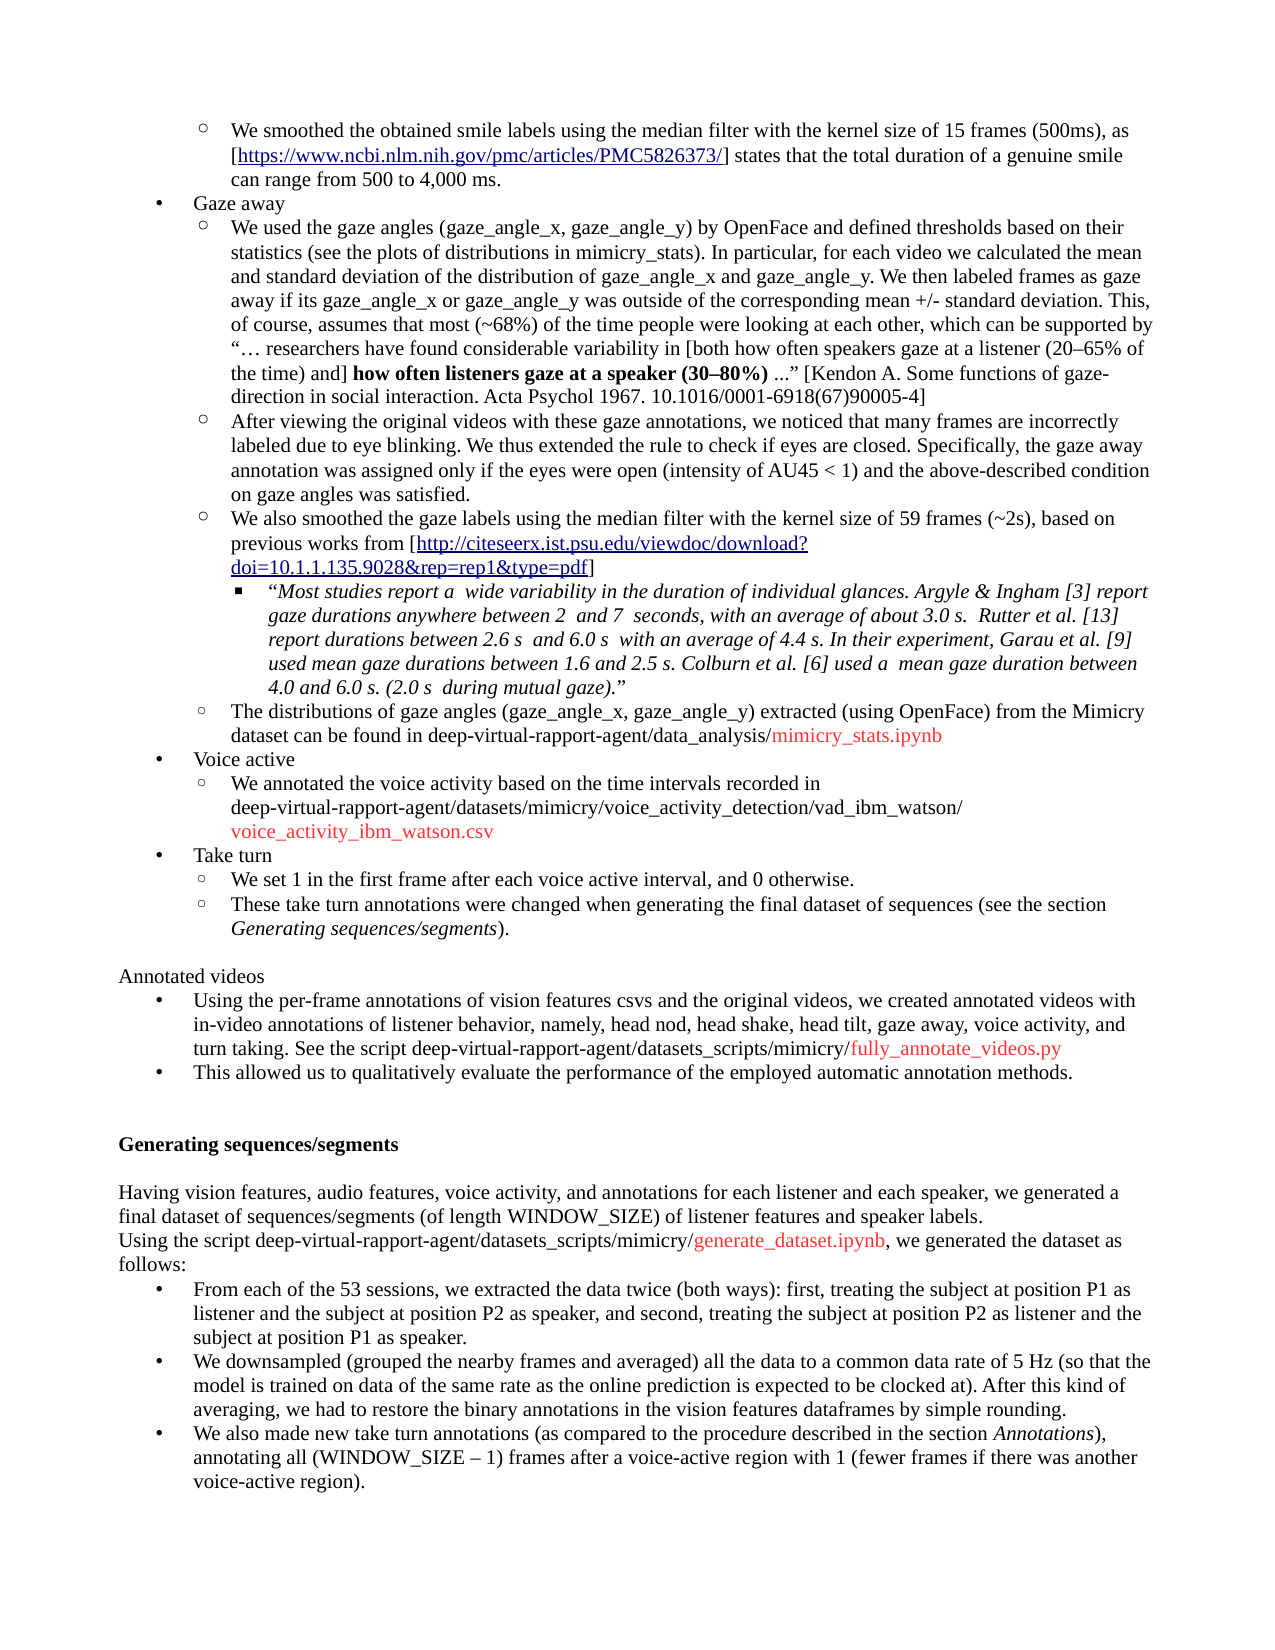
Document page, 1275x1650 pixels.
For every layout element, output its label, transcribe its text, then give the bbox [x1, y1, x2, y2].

list From each of the 53 sessions, we extracted the data twice (both ways): first, treating the subject at position P1 as listener and the subject at position P2 as speaker, and second, treating the subject at position P2 as listener and the subject at position P1 as speaker. [156, 1276, 1157, 1349]
list Using the per-frame annotations of vision features csvs and the original videos, we created annotated videos with in-video annotations of listener behavior, namely, head nod, head shake, head tilt, gaze away, voice activity, and turn taking. See the script deep-virtual-rapport-agent/datasets_scripts/mimicry/fully_annotate_videos.py [156, 988, 1157, 1060]
list We set 1 in the first frame after each voice active interval, and 0 otherwise. [193, 867, 1157, 891]
list We downsampled (grouped the nearby frames and averaged) all the data to a common data rate of 5 Hz (so that the model is trained on data of the same rate as the online prediction is expected to be clocked at). After this kind of averaging, we had to restore the binary annotations in the vision features dataframes by simple rounding. [156, 1349, 1157, 1421]
text Generating sequences/segments [118, 1132, 1157, 1156]
list We smoothed the obtained smile labels using the median filter with the kernel size of 15 frames (500ms), as [https://www.ncbi.nlm.nih.gov/pmc/articles/PMC5826373/] states that the total duration of a genuine smile can range from 500 to 4,000 ms. [193, 118, 1157, 191]
list These take turn annotations were changed when generating the final dataset of sequences (see the section Generating sequences/segments). [193, 891, 1157, 939]
list Take turn [156, 843, 1157, 867]
text Annotated videos [118, 964, 1157, 988]
list This allowed us to qualitatively evaluate the performance of the employed automatic annotation methods. [156, 1060, 1157, 1084]
list Gaze away [156, 191, 1157, 215]
list We annotated the voice activity based on the time intervals recorded in deep-virtual-rapport-agent/datasets/mimicry/voice_activity_detection/vad_ibm_watson/voice_activity_ibm_watson.csv [193, 771, 1157, 843]
list We also made new take turn annotations (as compared to the procedure described in the section Annotations), annotating all (WINDOW_SIZE – 1) frames after a voice-active region with 1 (fewer frames if there was another voice-active region). [156, 1421, 1157, 1493]
list The distributions of gaze angles (gaze_angle_x, gaze_angle_y) extracted (using OpenFace) from the Mimicry dataset can be found in deep-virtual-rapport-agent/data_analysis/mimicry_stats.ipynb [193, 699, 1157, 747]
text Having vision features, audio features, voice activity, and annotations for each listener and each speaker, we generated a final dataset of sequences/segments (of length WINDOW_SIZE) of listener features and speaker labels. [118, 1180, 1157, 1228]
list “Most studies report a wide variability in the duration of individual glances. Argyle & Ingham [3] report gaze durations anywhere between 2 and 7 seconds, with an average of about 3.0 s. Rutter et al. [13] report durations between 2.6 s and 6.0 s with an average of 4.4 s. In their experiment, Garau et al. [9] used mean gaze durations between 1.6 and 2.5 s. Colburn et al. [6] used a mean gaze duration between 4.0 and 6.0 s. (2.0 s during mutual gaze).” [231, 579, 1157, 699]
list After viewing the original videos with these gaze annotations, we noticed that many frames are incorrectly labeled due to eye blinking. We thus extended the rule to check if eyes are closed. Specifically, the gaze away annotation was assigned only if the eyes were open (intensity of AU45 < 1) and the above-described condition on gaze angles was satisfied. [193, 408, 1157, 506]
list We used the gaze angles (gaze_angle_x, gaze_angle_y) by OpenFace and defined thresholds based on their statistics (see the plots of distributions in mimicry_stats). In particular, for each video we calculated the mean and standard deviation of the distribution of gaze_angle_x and gaze_angle_y. We then labeled frames as gaze away if its gaze_angle_x or gaze_angle_y was outside of the corresponding mean +/- standard deviation. This, of course, assumes that most (~68%) of the time people were looking at each other, which can be supported by “… researchers have found considerable variability in [both how often speakers gaze at a listener (20–65% of the time) and] how often listeners gaze at a speaker (30–80%) ...” [Kendon A. Some functions of gaze-direction in social interaction. Acta Psychol 1967. 10.1016/0001-6918(67)90005-4] [193, 215, 1157, 408]
text Using the script deep-virtual-rapport-agent/datasets_scripts/mimicry/generate_dataset.ipynb, we generated the dataset as follows: [118, 1228, 1157, 1276]
list Voice active [156, 747, 1157, 771]
list We also smoothed the gaze labels using the median filter with the kernel size of 59 frames (~2s), based on previous works from [http://citeseerx.ist.psu.edu/viewdoc/download?doi=10.1.1.135.9028&rep=rep1&type=pdf] [193, 506, 1157, 579]
